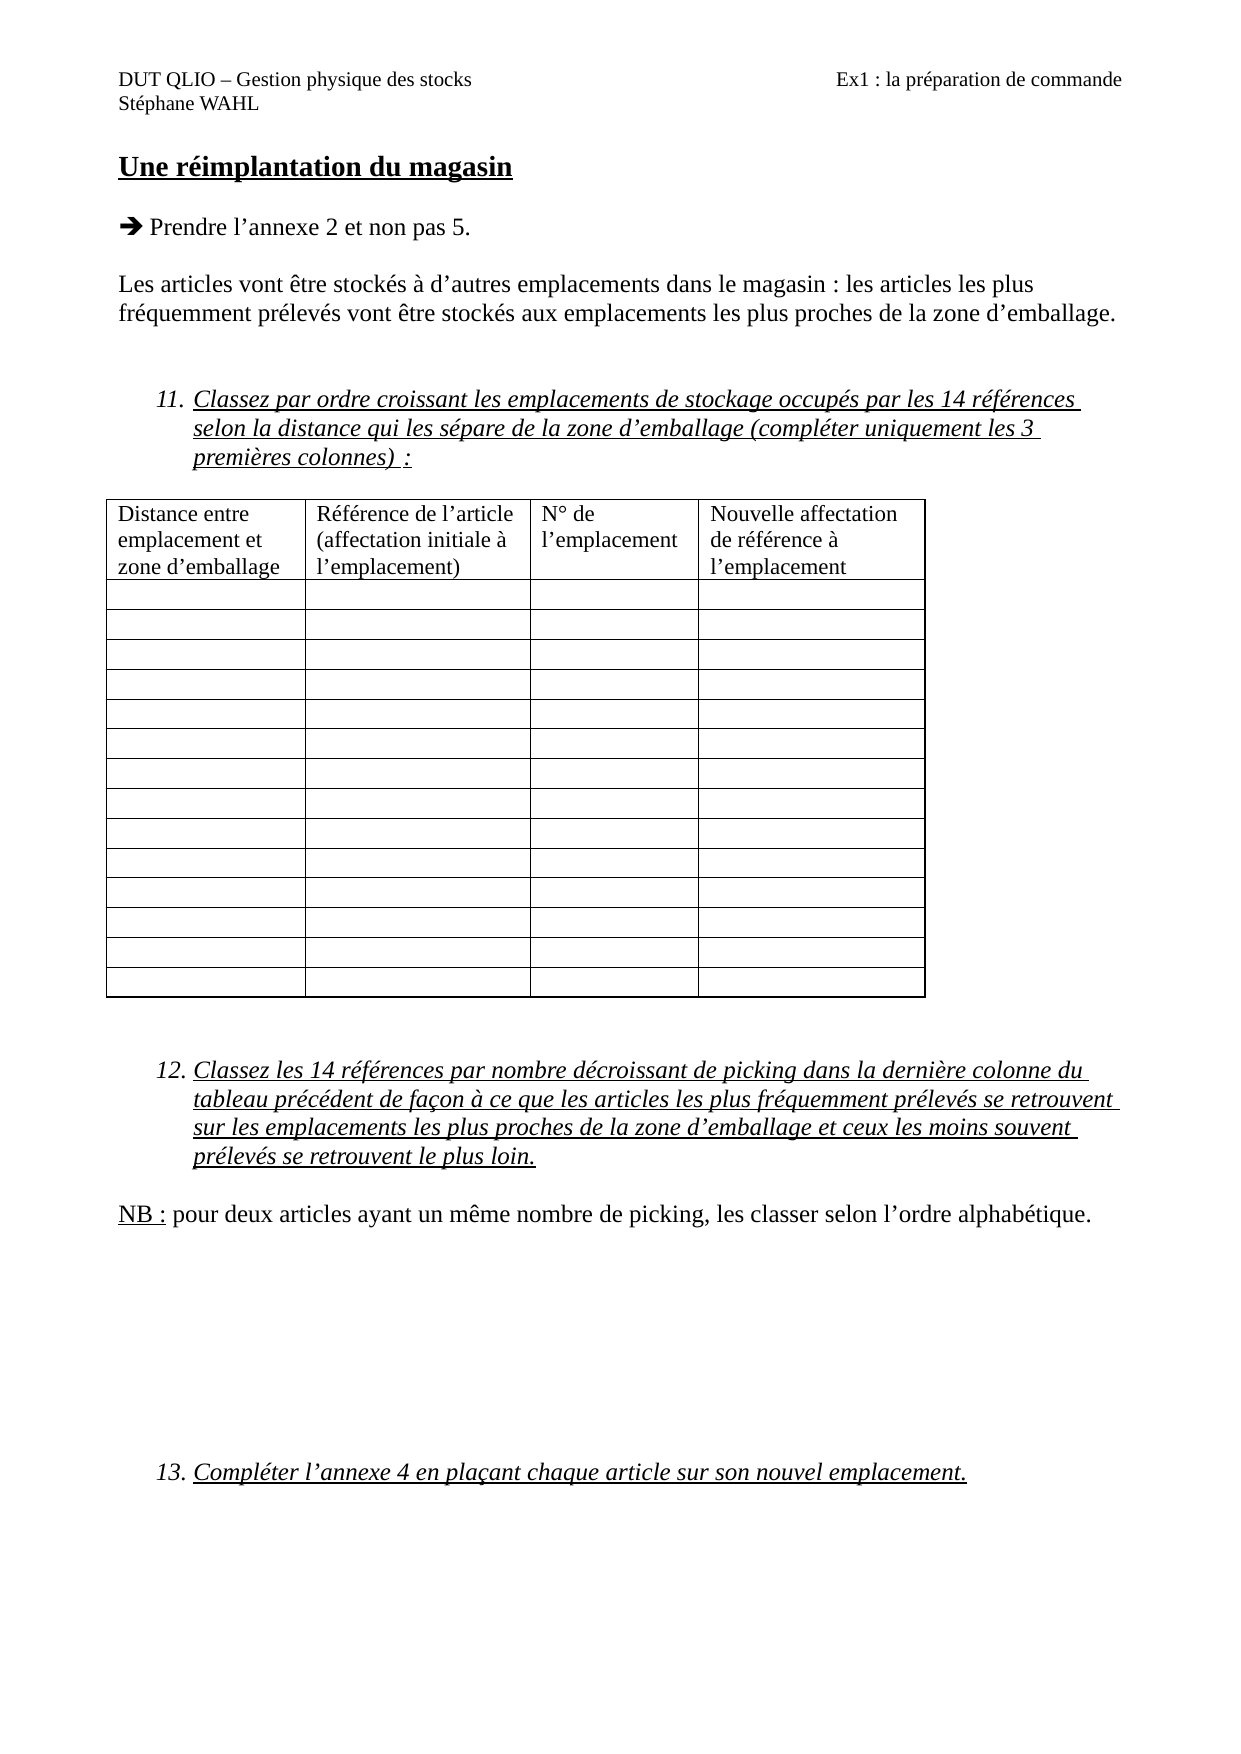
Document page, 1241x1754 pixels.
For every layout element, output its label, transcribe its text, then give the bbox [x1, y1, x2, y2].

list Classez par ordre croissant les emplacements de stockage occupés par les 14 références selon la distance qui les sépare de la zone d’emballage (compléter uniquement les 3 premières colonnes) : [156, 384, 1122, 470]
table_cell [107, 968, 305, 996]
table_cell [306, 908, 530, 937]
table_header Nouvelle affectation de référence à l’emplacement [699, 500, 924, 579]
table_cell [306, 878, 530, 907]
table_cell [531, 610, 698, 639]
table_cell [699, 610, 924, 639]
table_cell [699, 729, 924, 758]
table_cell [306, 610, 530, 639]
table_cell [107, 789, 305, 818]
table_cell [107, 729, 305, 758]
table_cell [699, 670, 924, 698]
table_cell [531, 580, 698, 609]
table_cell [107, 938, 305, 967]
table_cell [531, 908, 698, 937]
table_cell [107, 849, 305, 877]
table_cell [699, 640, 924, 669]
table_cell [107, 640, 305, 669]
table_header N° de l’emplacement [531, 500, 698, 579]
table_cell [531, 849, 698, 877]
text  Prendre l’annexe 2 et non pas 5. [118, 212, 1122, 240]
table_cell [107, 580, 305, 609]
list Compléter l’annexe 4 en plaçant chaque article sur son nouvel emplacement. [156, 1457, 1122, 1486]
table_cell [531, 670, 698, 698]
table_cell [306, 759, 530, 788]
table_cell [306, 819, 530, 847]
table_cell [531, 968, 698, 996]
table_cell [306, 580, 530, 609]
table_cell [531, 729, 698, 758]
table_header Distance entre emplacement et zone d’emballage [107, 500, 305, 579]
table_cell [306, 789, 530, 818]
table_cell [306, 729, 530, 758]
table_cell [531, 878, 698, 907]
table_cell [107, 759, 305, 788]
text Une réimplantation du magasin [118, 149, 1122, 183]
table_cell [699, 700, 924, 728]
table_cell [531, 938, 698, 967]
table_cell [699, 849, 924, 877]
table_cell [531, 789, 698, 818]
table_cell [107, 819, 305, 847]
text Les articles vont être stockés à d’autres emplacements dans le magasin : les articles les plus fréquemment prélevés vont être stockés aux emplacements les plus proches de la zone d’emballage. [118, 269, 1122, 327]
table_cell [107, 610, 305, 639]
table_cell [306, 700, 530, 728]
table_cell [699, 580, 924, 609]
table_cell [699, 789, 924, 818]
table_cell [107, 670, 305, 698]
table_cell [531, 700, 698, 728]
table_cell [107, 878, 305, 907]
table_cell [531, 819, 698, 847]
table_cell [699, 968, 924, 996]
table_cell [531, 759, 698, 788]
table_cell [306, 640, 530, 669]
text NB : pour deux articles ayant un même nombre de picking, les classer selon l’ordre alphabétique. [118, 1199, 1122, 1227]
table_cell [306, 670, 530, 698]
table_cell [306, 968, 530, 996]
table_cell [699, 759, 924, 788]
table_cell [107, 908, 305, 937]
table_cell [107, 700, 305, 728]
table_cell [699, 938, 924, 967]
list Classez les 14 références par nombre décroissant de picking dans la dernière colonne du tableau précédent de façon à ce que les articles les plus fréquemment prélevés se retrouvent sur les emplacements les plus proches de la zone d’emballage et ceux les moins souvent prélevés se retrouvent le plus loin. [156, 1055, 1122, 1170]
table_cell [699, 908, 924, 937]
table_cell [699, 819, 924, 847]
table_cell [699, 878, 924, 907]
table_cell [306, 938, 530, 967]
table_header Référence de l’article (affectation initiale à l’emplacement) [306, 500, 530, 579]
table_cell [531, 640, 698, 669]
table_cell [306, 849, 530, 877]
